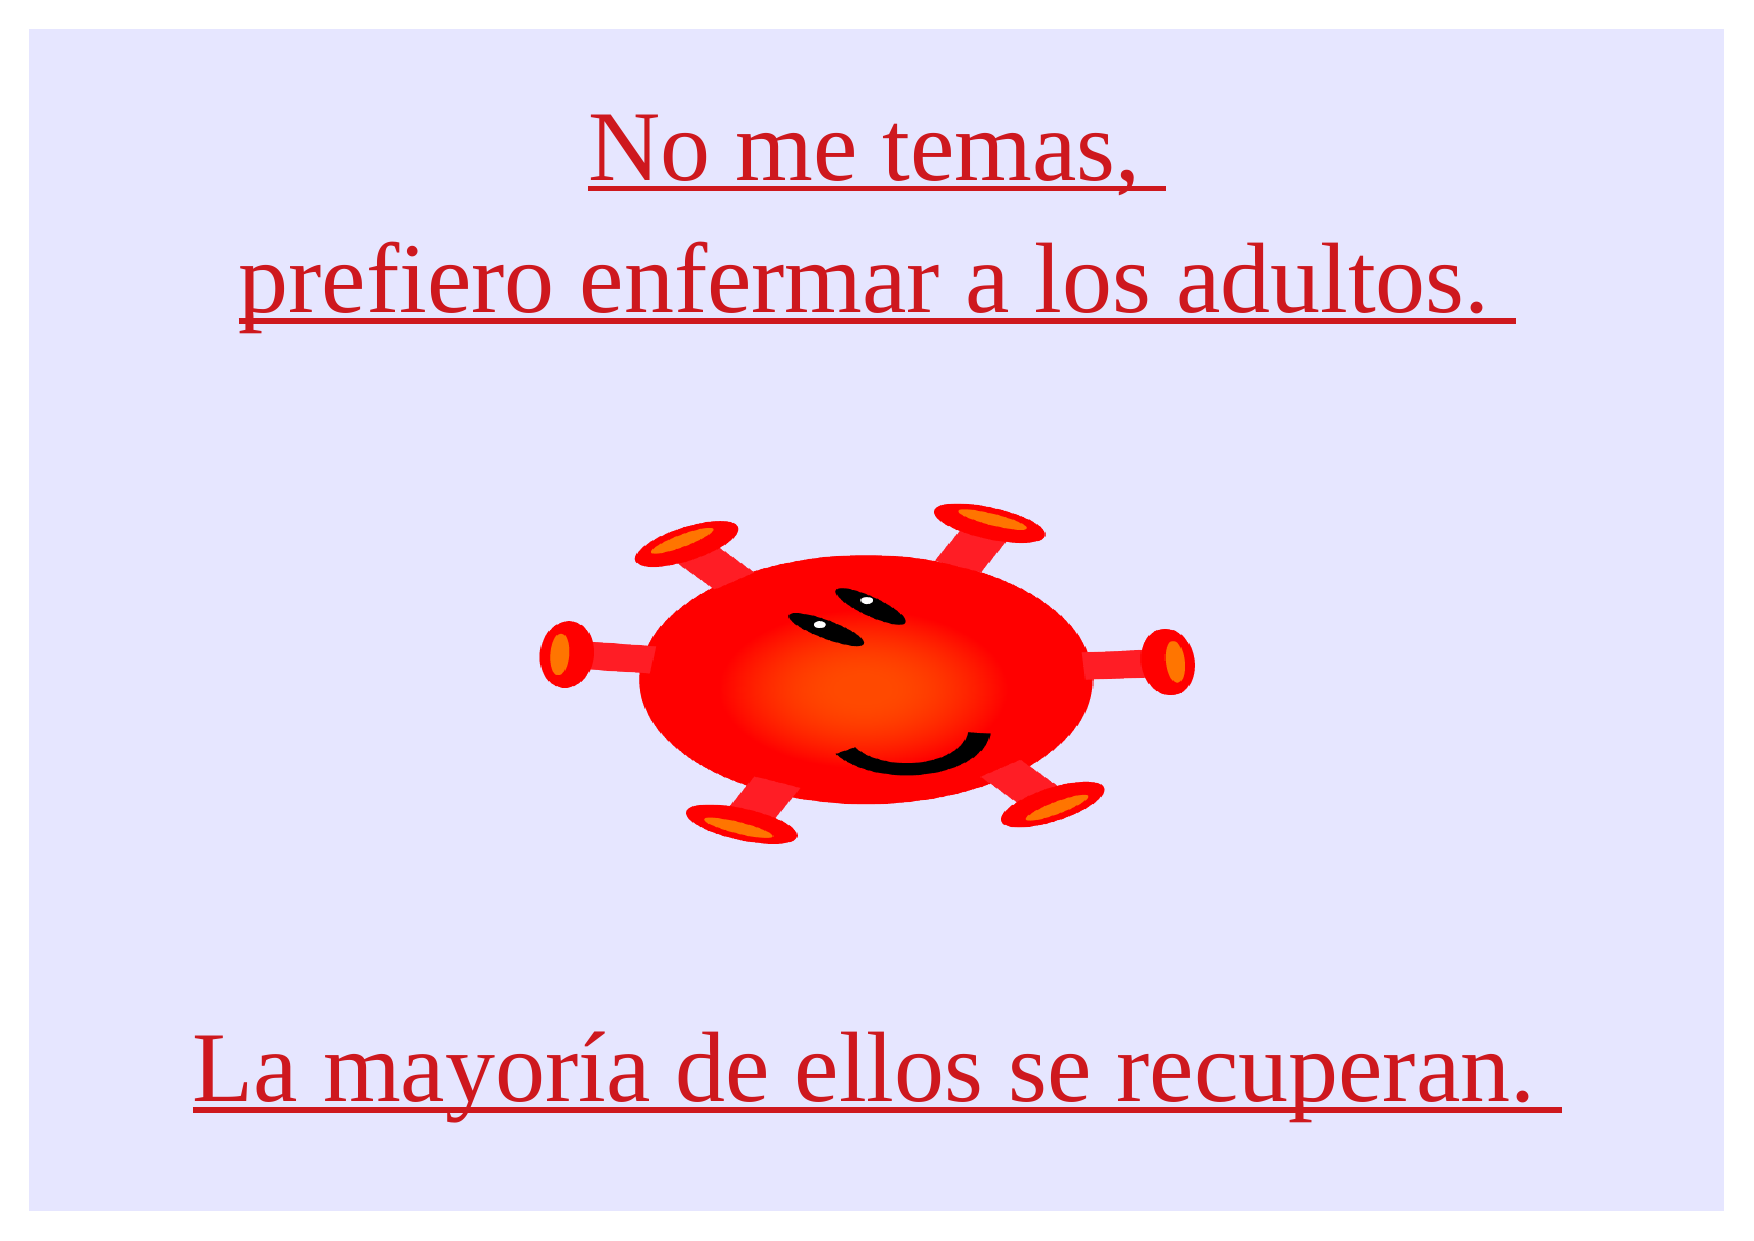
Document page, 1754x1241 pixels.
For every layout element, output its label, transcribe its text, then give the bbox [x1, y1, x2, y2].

text La mayoría de ellos se recuperan. [29, 1008, 1724, 1123]
text No me temas, [29, 87, 1724, 202]
picture [318, 446, 1438, 905]
text prefiero enfermar a los adultos. [29, 219, 1724, 334]
